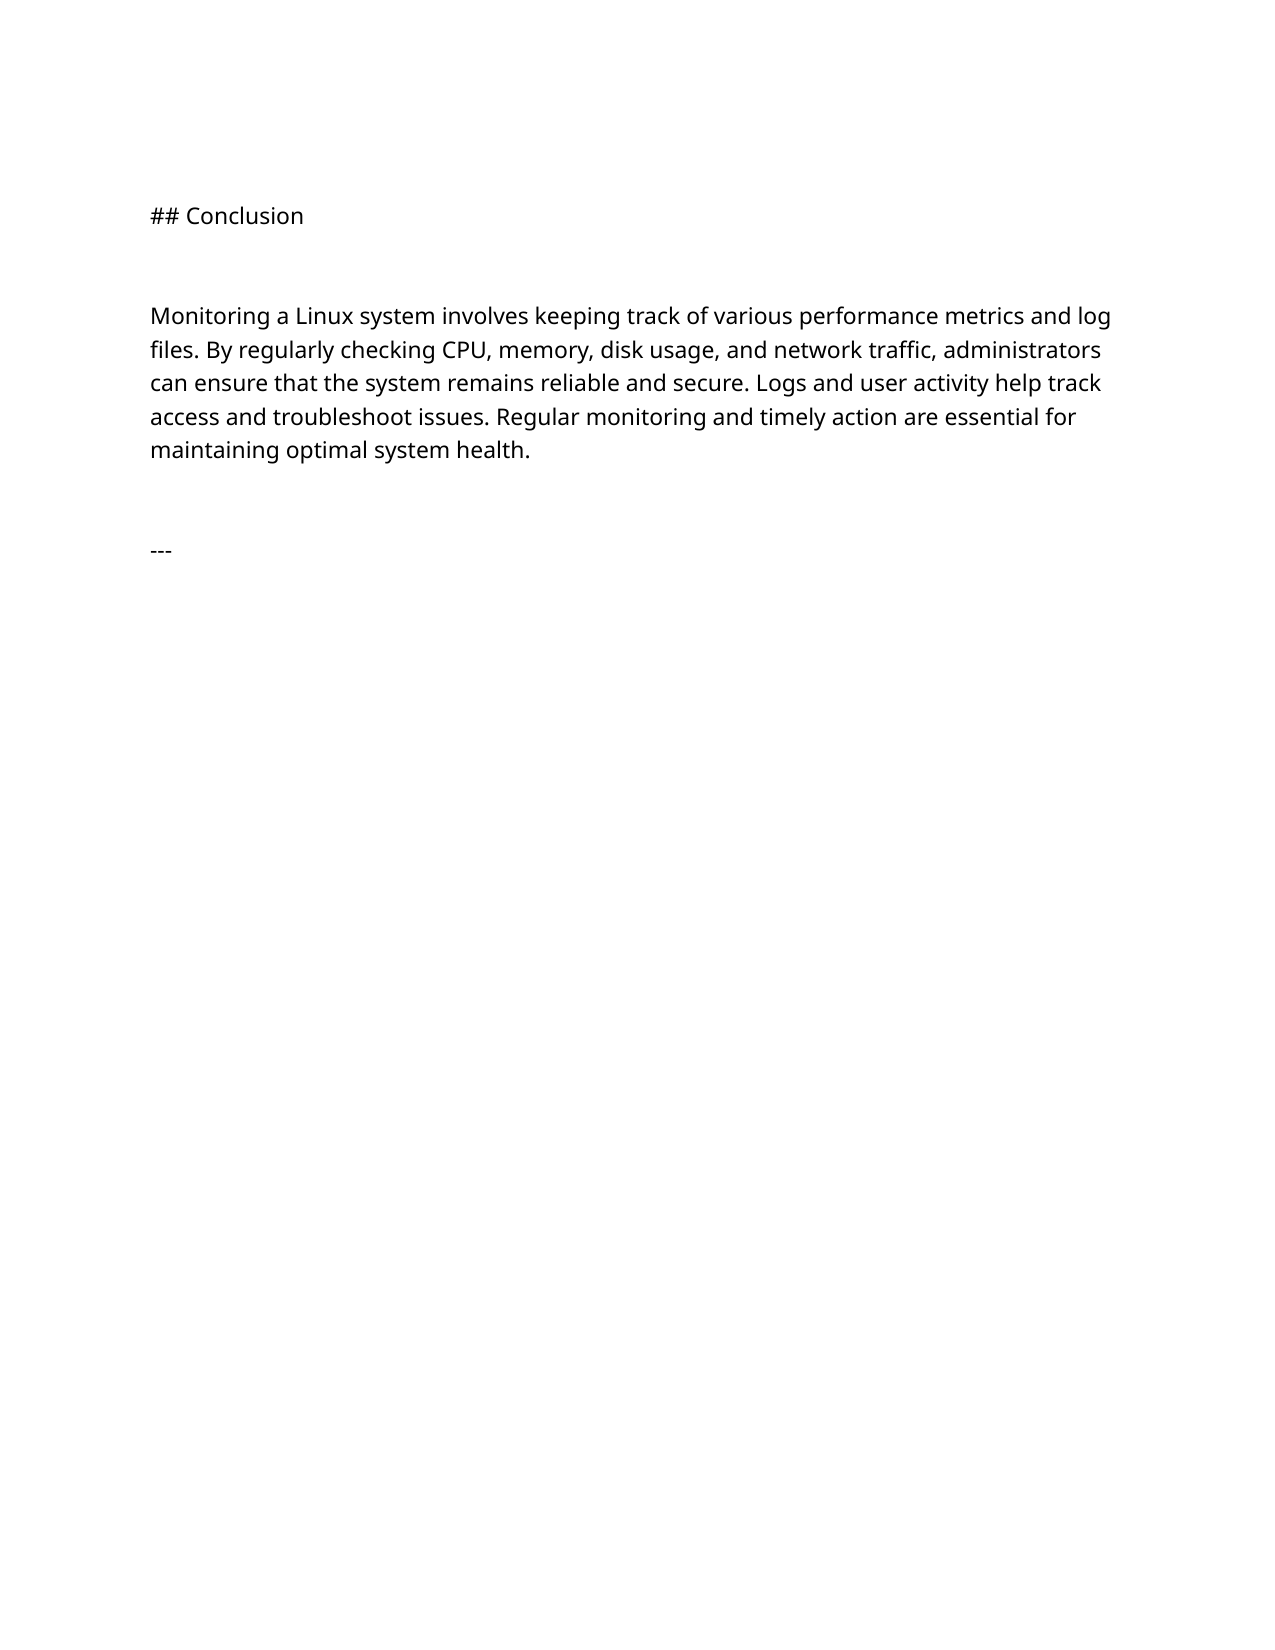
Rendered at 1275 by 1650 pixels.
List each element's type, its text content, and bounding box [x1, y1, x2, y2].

text --- [150, 534, 1125, 566]
text ## Conclusion [150, 200, 1125, 231]
text Monitoring a Linux system involves keeping track of various performance metrics and log files. By regularly checking CPU, memory, disk usage, and network traffic, administrators can ensure that the system remains reliable and secure. Logs and user activity help track access and troubleshoot issues. Regular monitoring and timely action are essential for maintaining optimal system health. [150, 300, 1125, 465]
